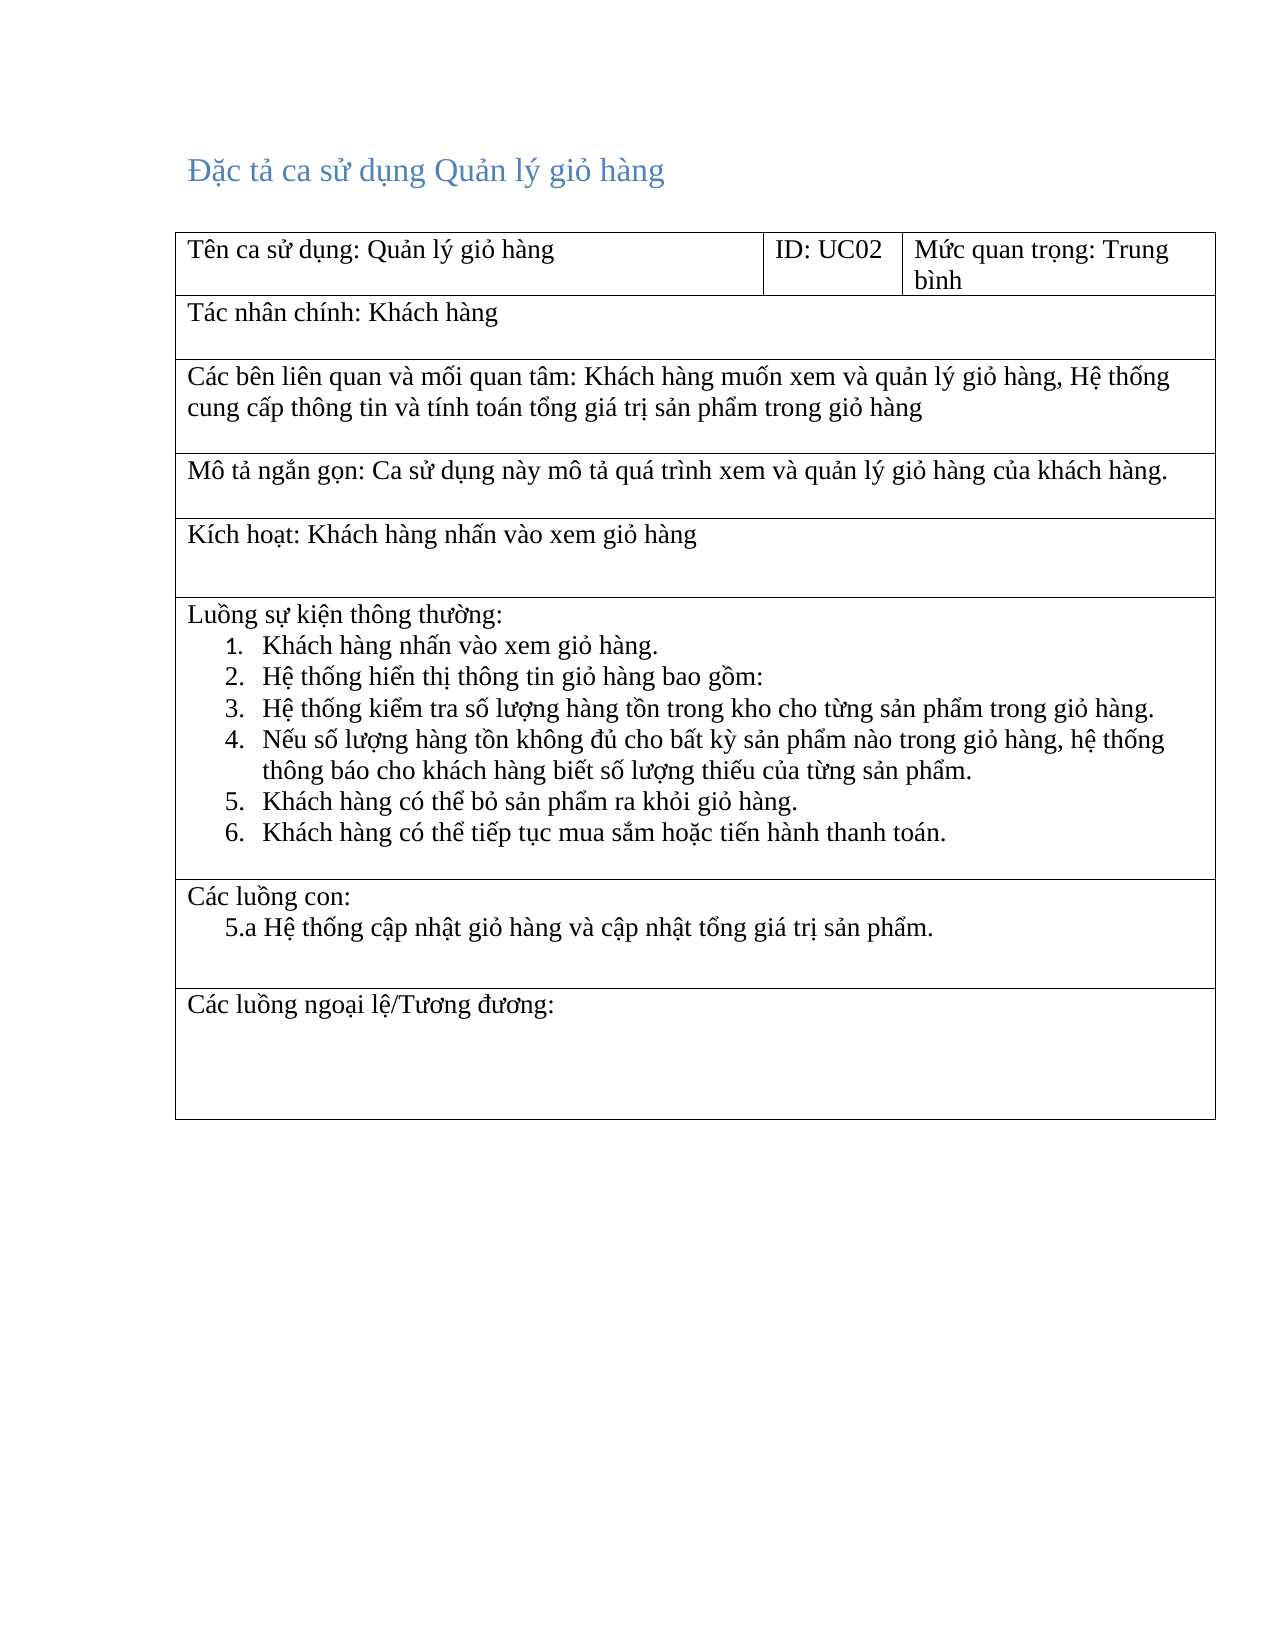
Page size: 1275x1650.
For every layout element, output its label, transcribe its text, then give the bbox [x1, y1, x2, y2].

table_cell Mô tả ngắn gọn: Ca sử dụng này mô tả quá trình xem và quản lý giỏ hàng của khách hàng. [176, 454, 1215, 517]
table_cell Tác nhân chính: Khách hàng [176, 296, 1215, 359]
table_header Mức quan trọng: Trung bình [903, 233, 1215, 295]
table_cell Các luồng con: 5.a Hệ thống cập nhật giỏ hàng và cập nhật tổng giá trị sản phẩm. [176, 880, 1215, 987]
table_header Tên ca sử dụng: Quản lý giỏ hàng [176, 233, 763, 295]
table_cell Các bên liên quan và mối quan tâm: Khách hàng muốn xem và quản lý giỏ hàng, Hệ thống cung cấp thông tin và tính toán tổng giá trị sản phẩm trong giỏ hàng [176, 360, 1215, 453]
table_cell Các luồng ngoại lệ/Tương đương: [176, 989, 1215, 1119]
title Đặc tả ca sử dụng Quản lý giỏ hàng [187, 150, 1087, 188]
table_header ID: UC02 [764, 233, 902, 295]
table_cell Luồng sự kiện thông thường: Khách hàng nhấn vào xem giỏ hàng. Hệ thống hiển thị thông tin giỏ hàng bao gồm: Hệ thống kiểm tra số lượng hàng tồn trong kho cho từng sản phẩm trong giỏ hàng. Nếu số lượng hàng tồn không đủ cho bất kỳ sản phẩm nào trong giỏ hàng, hệ thống thông báo cho khách hàng biết số lượng thiếu của từng sản phẩm. Khách hàng có thể bỏ sản phẩm ra khỏi giỏ hàng. Khách hàng có thể tiếp tục mua sắm hoặc tiến hành thanh toán. [176, 598, 1215, 878]
table_cell Kích hoạt: Khách hàng nhấn vào xem giỏ hàng [176, 519, 1215, 597]
